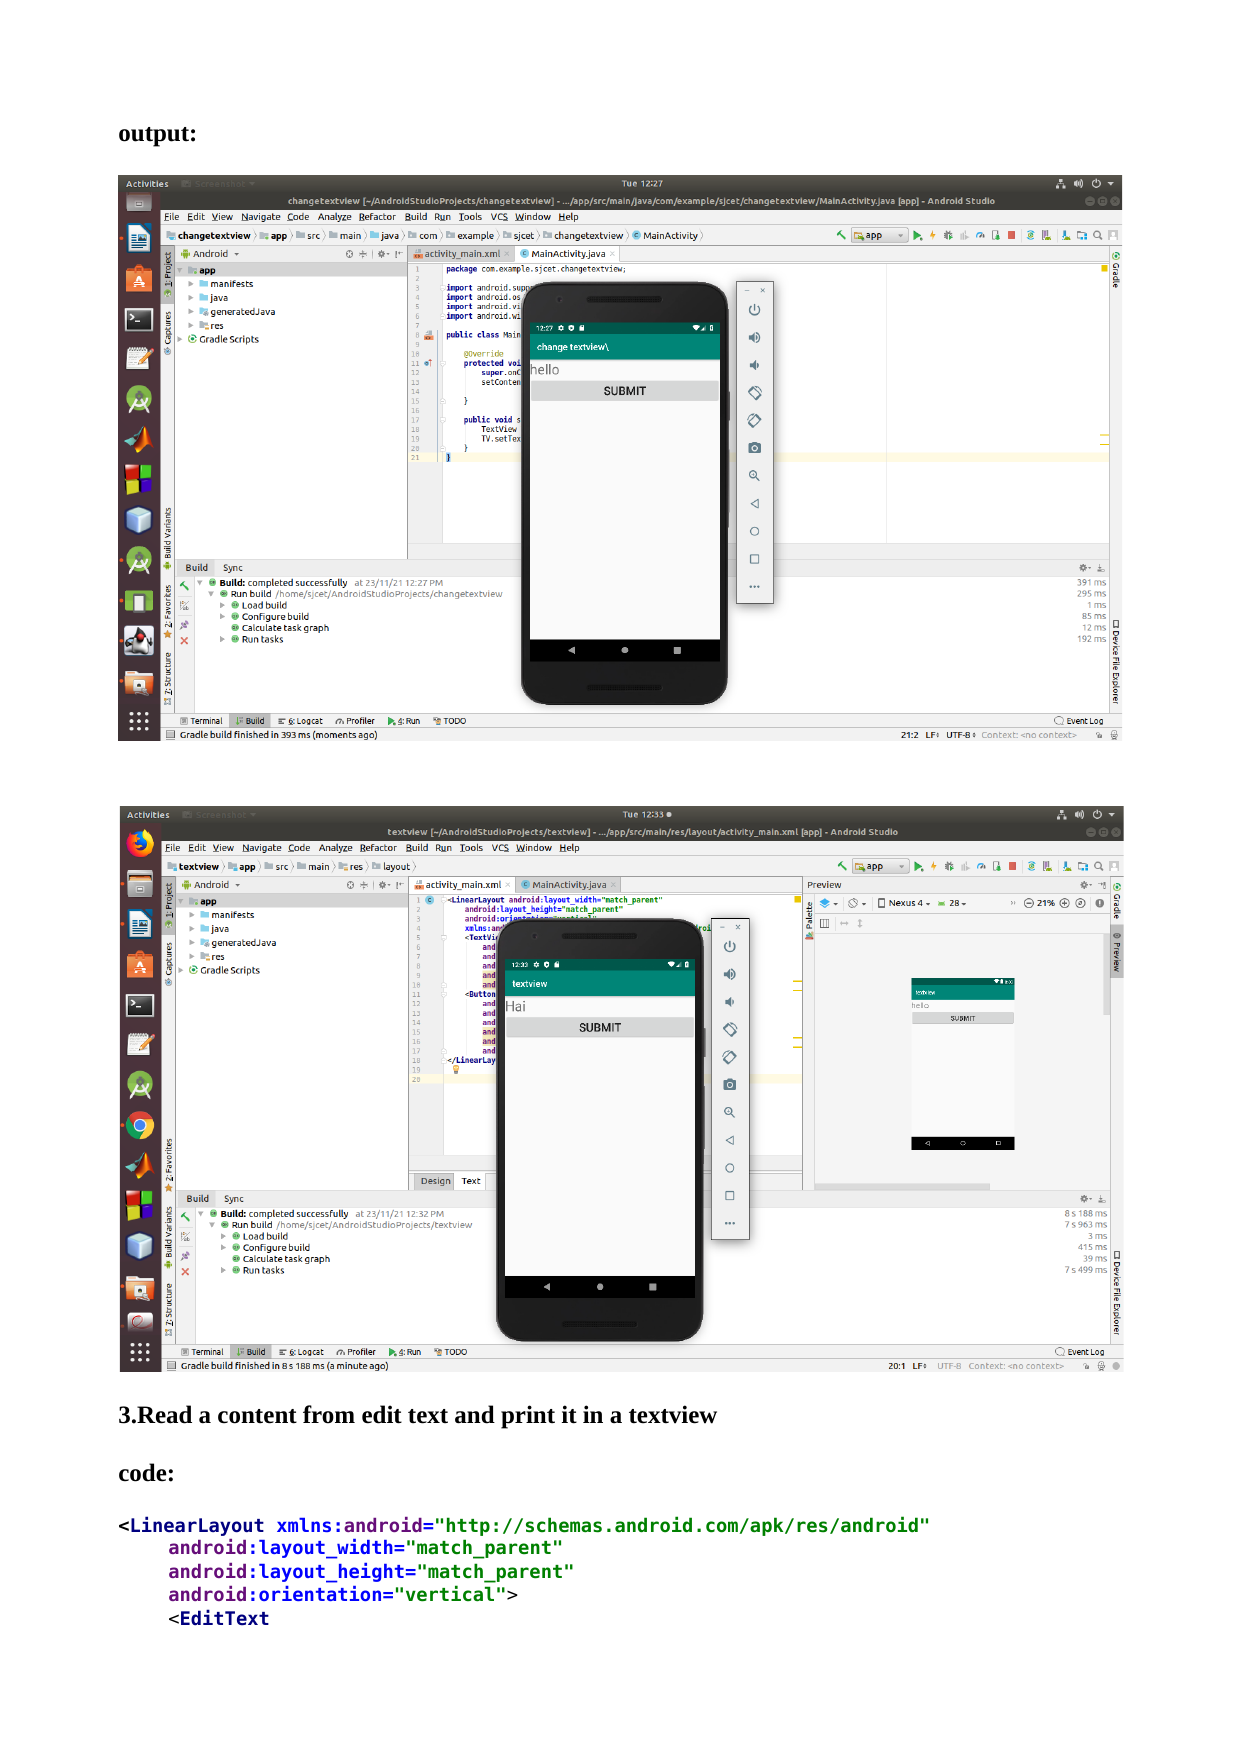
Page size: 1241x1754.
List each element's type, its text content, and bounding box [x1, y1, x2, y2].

text 3.Read a content from edit text and print it in a textview [118, 1400, 1122, 1429]
text output: [118, 118, 1122, 147]
text android:layout_width="match_parent" [118, 1537, 1122, 1561]
picture [119, 806, 1124, 1372]
text code: [118, 1458, 1122, 1487]
picture [118, 175, 1123, 741]
text android:layout_height="match_parent" [118, 1561, 1122, 1584]
text android:orientation="vertical"> [118, 1584, 1122, 1608]
text <LinearLayout xmlns:android="http://schemas.android.com/apk/res/android" [118, 1515, 1122, 1537]
text <EditText [118, 1608, 1122, 1632]
